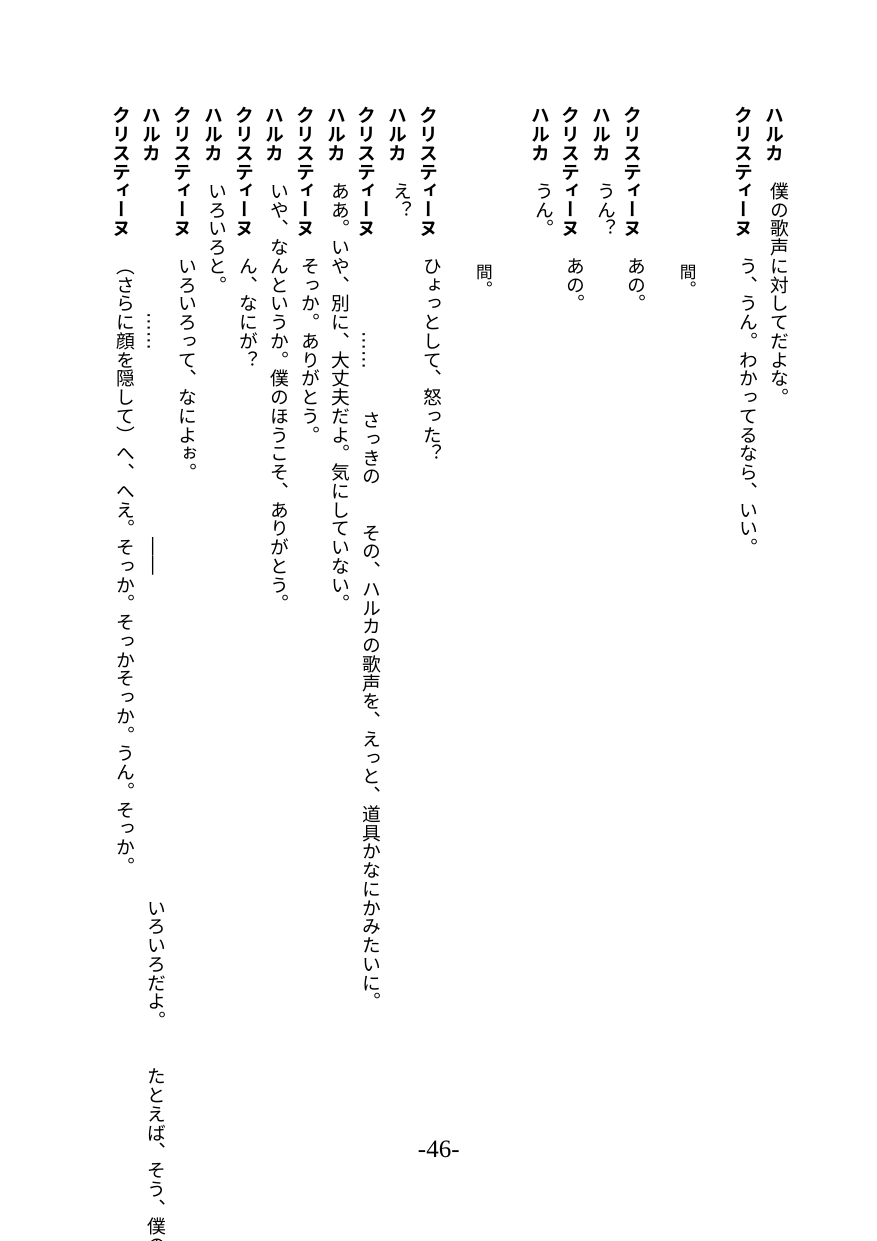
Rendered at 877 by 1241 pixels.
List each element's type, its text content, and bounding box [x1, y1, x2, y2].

text ハルカ 僕の歌声に対してだよな。 [758, 106, 788, 1134]
text クリスティーヌ う、うん。わかってるなら、いい。 [727, 106, 758, 1134]
text クリスティーヌ あの。 [615, 106, 646, 1134]
text クリスティーヌ あの。 [554, 106, 585, 1134]
text ハルカ うん。 [523, 106, 554, 1134]
text 間。 [473, 239, 492, 1134]
text ハルカ ああ。いや、別に、大丈夫だよ。気にしていない。 [319, 106, 350, 1134]
text クリスティーヌ そっか。ありがとう。 [289, 106, 319, 1134]
text クリスティーヌ ひょっとして、怒った？ [412, 106, 442, 1134]
text ハルカ いや、なんというか。僕のほうこそ、ありがとう。 [258, 106, 289, 1134]
text クリスティーヌ ん、なにが？ [227, 106, 258, 1134]
text クリスティーヌ さっきの……その、ハルカの歌声を、えっと、道具かなにかみたいに。 [350, 106, 381, 1134]
text クリスティーヌ いろいろって、なによぉ。 [166, 106, 197, 1134]
text 間。 [677, 239, 696, 1134]
text ハルカ え？ [381, 106, 412, 1134]
text クリスティーヌ （さらに顔を隠して）へ、へえ。そっか。そっかそっか。うん。そっか。 [104, 106, 135, 1134]
text ハルカ いろいろだよ。……たとえば、そう、僕の――僕の、僕自身の歌声を好きと言ってくれて。 [135, 106, 166, 1134]
text ハルカ うん？ [585, 106, 615, 1134]
text ハルカ いろいろと。 [197, 106, 227, 1134]
